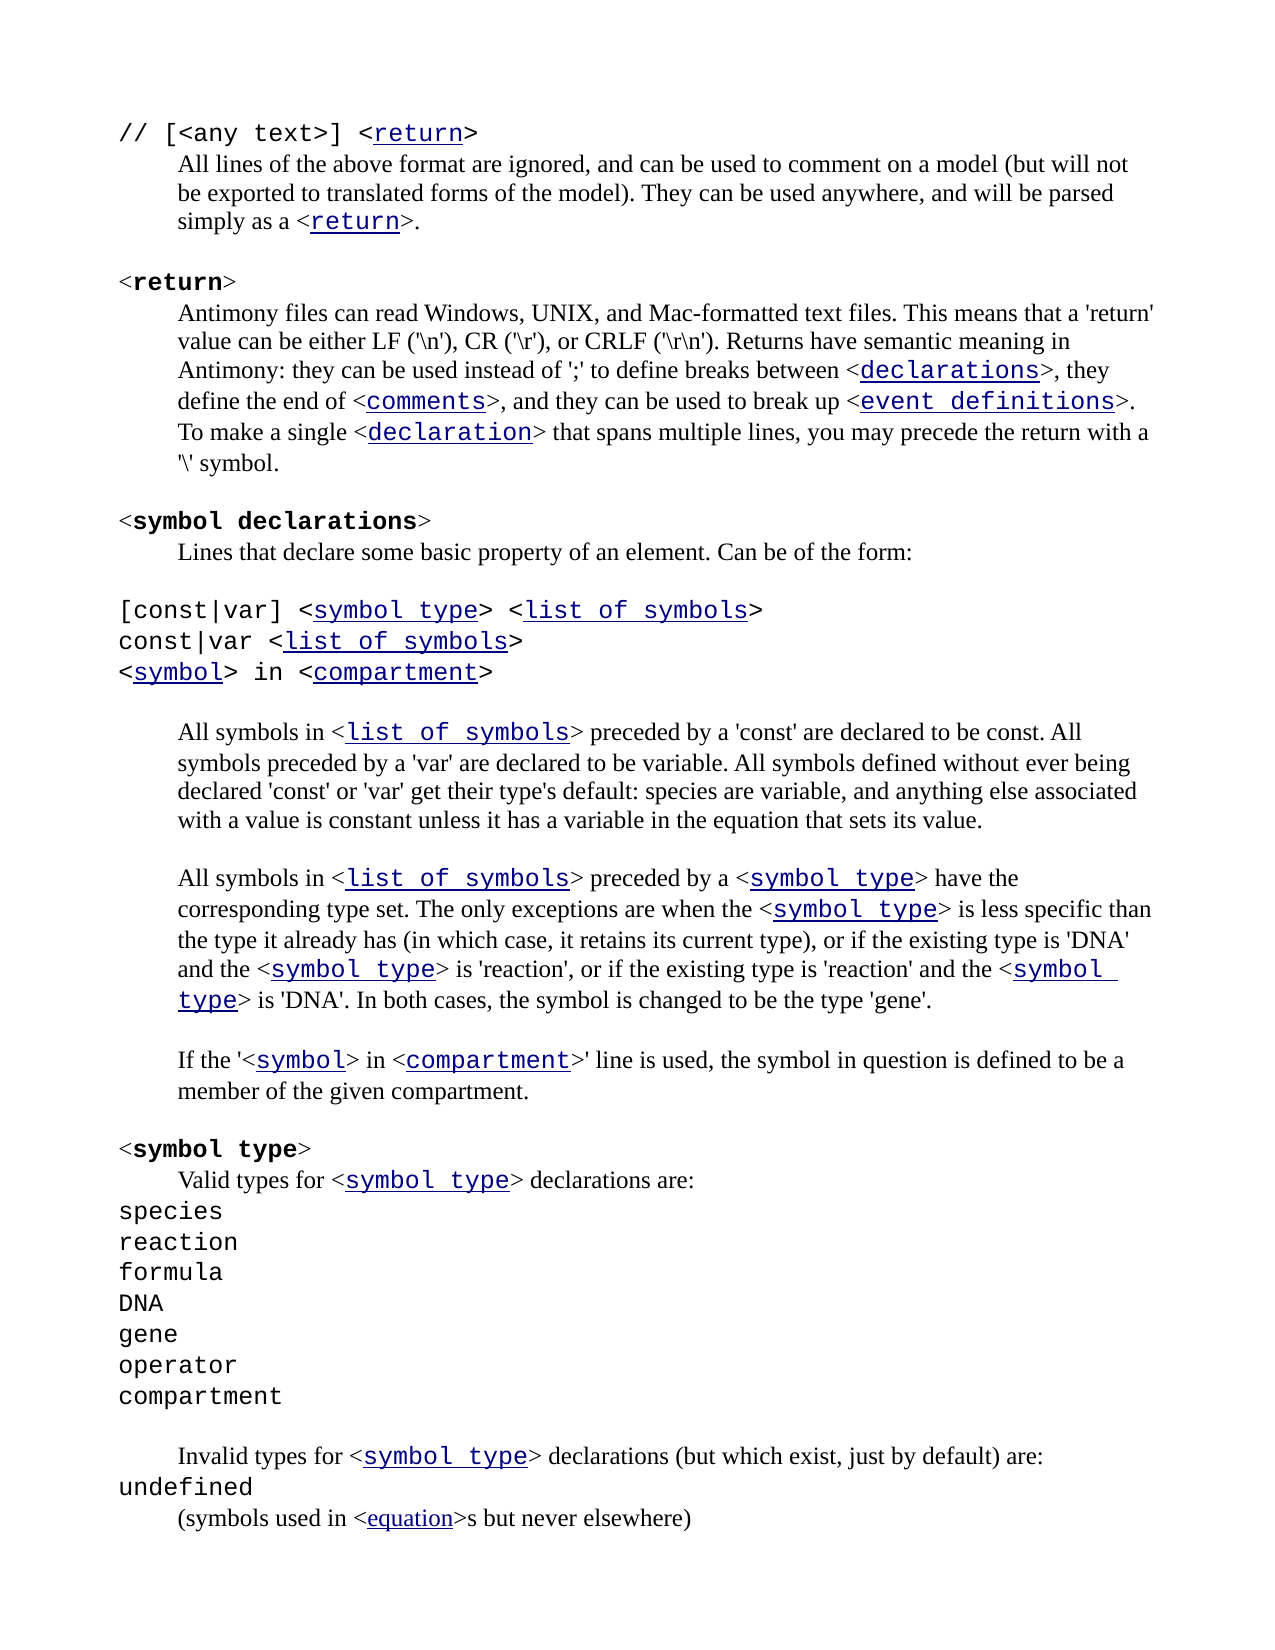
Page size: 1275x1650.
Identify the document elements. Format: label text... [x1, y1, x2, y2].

subtitle const|var <list of symbols> [118, 626, 1157, 657]
subtitle // [<any text>] <return> [118, 118, 1157, 149]
subtitle undefined [118, 1472, 1157, 1503]
list Valid types for <symbol type> declarations are: [177, 1165, 1157, 1196]
list Antimony files can read Windows, UNIX, and Mac-formatted text files. This means that a 'return' value can be either LF ('\n'), CR ('\r'), or CRLF ('\r\n'). Returns have semantic meaning in Antimony: they can be used instead of ';' to define breaks between <declarations>, they define the end of <comments>, and they can be used to break up <event definitions>. To make a single <declaration> that spans multiple lines, you may precede the return with a '\' symbol. [177, 298, 1157, 476]
subtitle operator [118, 1350, 1157, 1381]
list All symbols in <list of symbols> preceded by a <symbol type> have the corresponding type set. The only exceptions are when the <symbol type> is less specific than the type it already has (in which case, it retains its current type), or if the existing type is 'DNA' and the <symbol type> is 'reaction', or if the existing type is 'reaction' and the <symbol type> is 'DNA'. In both cases, the symbol is changed to be the type 'gene'. [177, 863, 1157, 1016]
list Invalid types for <symbol type> declarations (but which exist, just by default) are: [177, 1441, 1157, 1472]
list All symbols in <list of symbols> preceded by a 'const' are declared to be const. All symbols preceded by a 'var' are declared to be variable. All symbols defined without ever being declared 'const' or 'var' get their type's default: species are variable, and anything else associated with a value is constant unless it has a variable in the equation that sets its value. [177, 717, 1157, 834]
subtitle <return> [118, 267, 1157, 298]
subtitle [const|var] <symbol type> <list of symbols> [118, 595, 1157, 626]
subtitle species [118, 1196, 1157, 1227]
subtitle formula [118, 1257, 1157, 1288]
subtitle <symbol> in <compartment> [118, 657, 1157, 687]
list If the '<symbol> in <compartment>' line is used, the symbol in question is defined to be a member of the given compartment. [177, 1045, 1157, 1104]
subtitle reaction [118, 1227, 1157, 1257]
subtitle <symbol declarations> [118, 506, 1157, 537]
subtitle gene [118, 1319, 1157, 1350]
subtitle DNA [118, 1288, 1157, 1319]
subtitle compartment [118, 1381, 1157, 1412]
list Lines that declare some basic property of an element. Can be of the form: [177, 537, 1157, 565]
subtitle <symbol type> [118, 1134, 1157, 1165]
list All lines of the above format are ignored, and can be used to comment on a model (but will not be exported to translated forms of the model). They can be used anywhere, and will be parsed simply as a <return>. [177, 149, 1157, 237]
list (symbols used in <equation>s but never elsewhere) [177, 1503, 1157, 1531]
